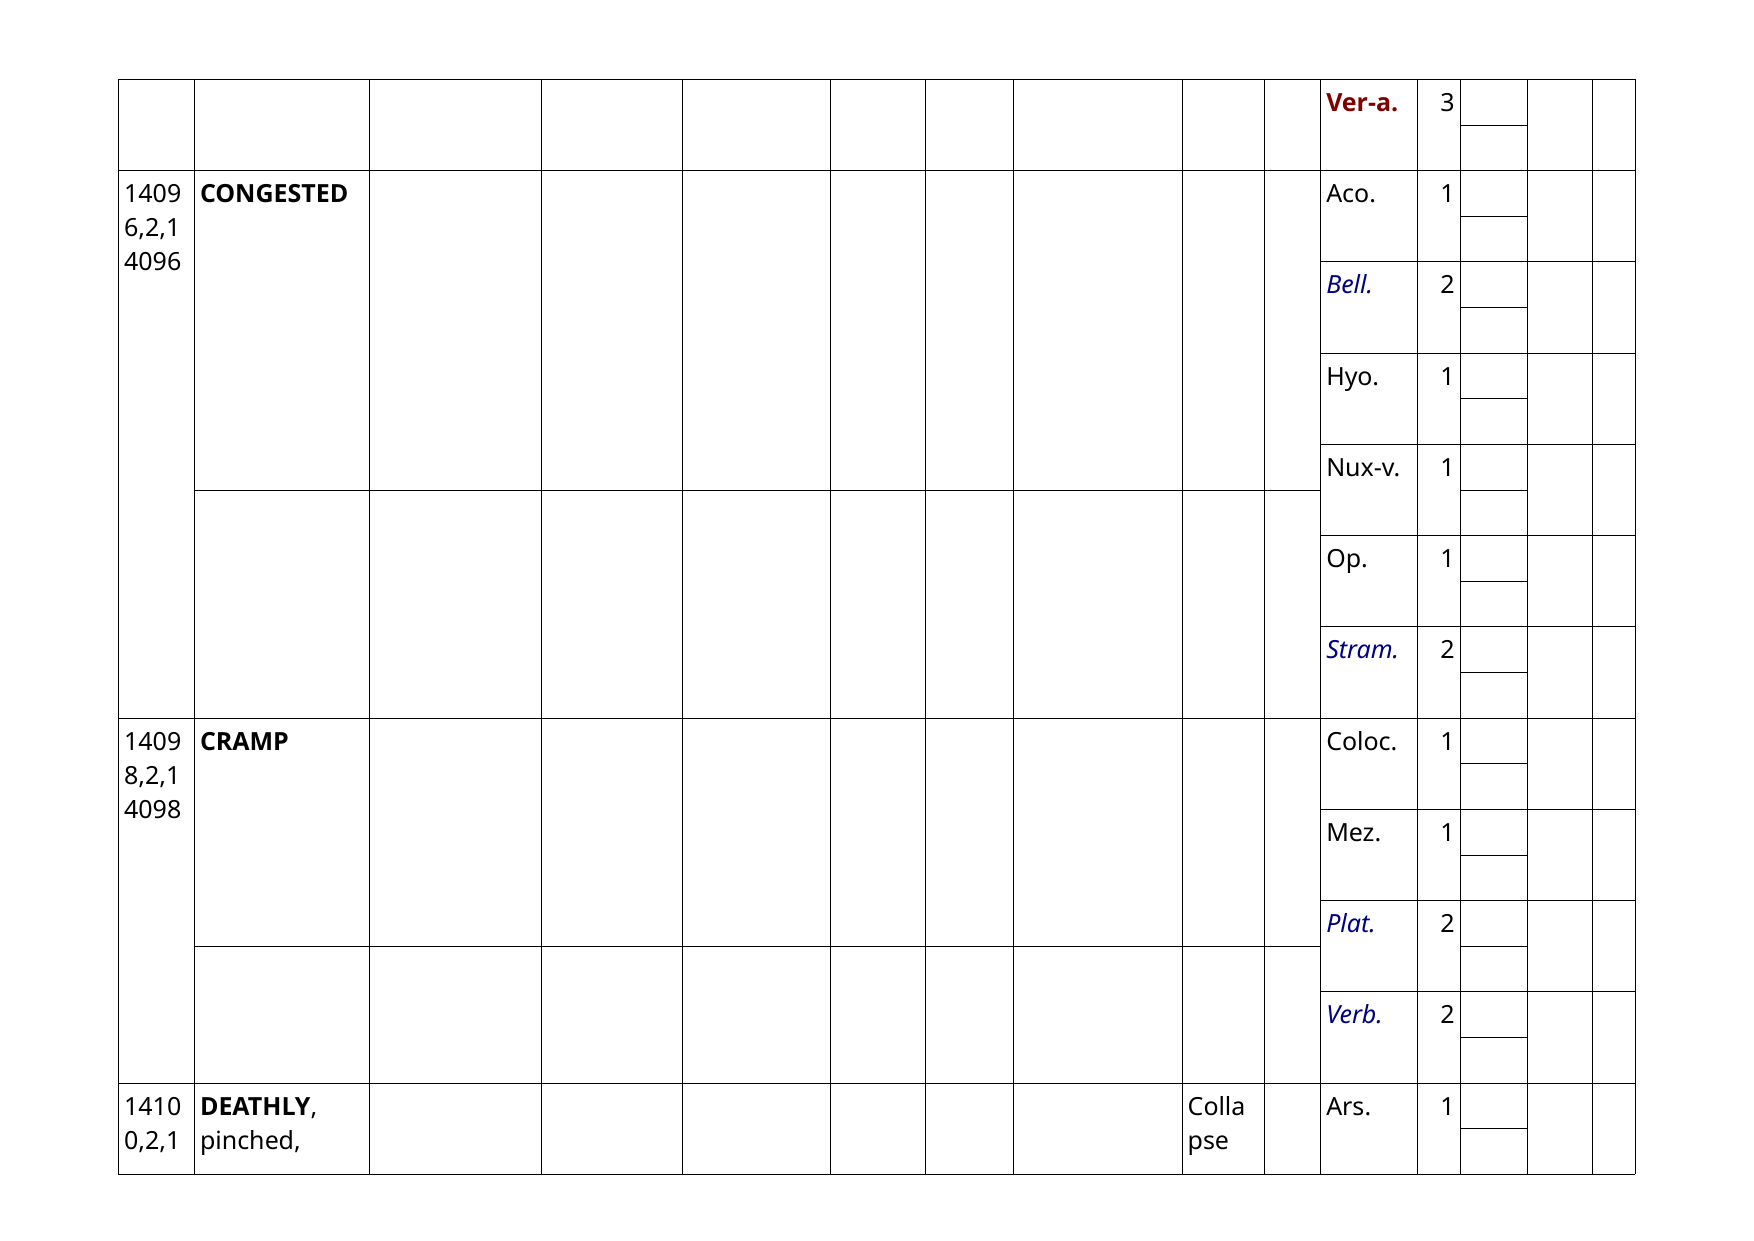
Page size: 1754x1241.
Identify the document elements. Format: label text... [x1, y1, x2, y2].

table_cell [1593, 719, 1635, 809]
table_cell 2 [1418, 901, 1460, 991]
table_cell [1014, 80, 1182, 170]
table_cell [1528, 445, 1592, 535]
table_cell Ars. [1321, 1084, 1417, 1174]
table_cell [1593, 171, 1635, 261]
table_cell [831, 491, 925, 718]
table_cell [683, 491, 830, 718]
table_cell 2 [1418, 262, 1460, 353]
table_cell [1461, 764, 1527, 809]
table_cell [1461, 536, 1527, 581]
table_cell [542, 171, 682, 489]
table_cell [1183, 719, 1264, 946]
table_cell Collapse [1183, 1084, 1264, 1174]
table_cell [542, 1084, 682, 1174]
table_cell [1014, 947, 1182, 1083]
table_cell [1014, 491, 1182, 718]
table_cell [1461, 1038, 1527, 1083]
table_cell [926, 947, 1013, 1083]
table_cell [926, 491, 1013, 718]
table_cell [1528, 992, 1592, 1083]
table_cell [831, 719, 925, 946]
table_cell Verb. [1321, 992, 1417, 1083]
table_cell [1461, 810, 1527, 854]
table_cell Hyo. [1321, 354, 1417, 444]
table_cell Bell. [1321, 262, 1417, 353]
table_cell [1183, 171, 1264, 489]
table_cell [683, 719, 830, 946]
table_cell [1461, 856, 1527, 900]
table_cell [1528, 536, 1592, 626]
table_cell [1461, 627, 1527, 672]
table_cell Ver-a. [1321, 80, 1417, 170]
table_cell [542, 80, 682, 170]
table_cell deathly, pinched, [195, 1084, 369, 1174]
table_cell [1593, 1084, 1635, 1174]
table_cell [195, 491, 369, 718]
table_cell [1528, 719, 1592, 809]
table_cell Nux-v. [1321, 445, 1417, 535]
table_cell [683, 171, 830, 489]
table_cell [1461, 354, 1527, 398]
table_cell [683, 947, 830, 1083]
table_cell [542, 947, 682, 1083]
table_cell [1461, 217, 1527, 261]
table_cell [1461, 445, 1527, 489]
table_cell [1528, 262, 1592, 353]
table_cell [1183, 80, 1264, 170]
table_cell [1265, 947, 1320, 1083]
table_cell [1528, 810, 1592, 900]
table_cell [195, 947, 369, 1083]
table_cell [1593, 901, 1635, 991]
table_cell [542, 719, 682, 946]
table_cell [1461, 308, 1527, 353]
table_cell [1461, 719, 1527, 763]
table_cell cramp [195, 719, 369, 946]
table_cell [1528, 354, 1592, 444]
table_cell [1593, 445, 1635, 535]
table_cell [370, 80, 541, 170]
table_cell [1461, 171, 1527, 216]
table_cell Coloc. [1321, 719, 1417, 809]
table_cell [1593, 354, 1635, 444]
table_cell [542, 491, 682, 718]
table_cell [1265, 1084, 1320, 1174]
table_cell [370, 719, 541, 946]
table_cell [370, 171, 541, 489]
table_cell [1593, 992, 1635, 1083]
table_cell [1593, 810, 1635, 900]
table_cell [1593, 80, 1635, 170]
table_cell [926, 80, 1013, 170]
table_cell [1461, 901, 1527, 946]
table_cell [370, 1084, 541, 1174]
table_cell 3 [1418, 80, 1460, 170]
table_cell [1528, 171, 1592, 261]
table_cell [1593, 536, 1635, 626]
table_cell [926, 719, 1013, 946]
table_cell 2 [1418, 992, 1460, 1083]
table_cell Op. [1321, 536, 1417, 626]
table_cell [1265, 171, 1320, 489]
table_cell 1 [1418, 354, 1460, 444]
table_cell [1461, 262, 1527, 307]
table_cell Plat. [1321, 901, 1417, 991]
table_cell [370, 491, 541, 718]
table_cell [1265, 719, 1320, 946]
table_cell [1183, 491, 1264, 718]
table_cell 1 [1418, 719, 1460, 809]
table_cell [1014, 171, 1182, 489]
table_cell [831, 1084, 925, 1174]
table_cell [1528, 1084, 1592, 1174]
table_cell [1461, 1129, 1527, 1174]
table_cell [195, 80, 369, 170]
table_cell [1461, 126, 1527, 170]
table_cell [1593, 262, 1635, 353]
table_cell [1528, 627, 1592, 718]
table_cell 1 [1418, 536, 1460, 626]
table_cell [831, 80, 925, 170]
table_cell [1593, 627, 1635, 718]
table_cell 2 [1418, 627, 1460, 718]
table_cell [1461, 582, 1527, 626]
table_cell 1 [1418, 1084, 1460, 1174]
table_cell [1461, 491, 1527, 535]
table_cell congested [195, 171, 369, 489]
table_cell [683, 1084, 830, 1174]
table_cell 1 [1418, 171, 1460, 261]
table_cell [1461, 947, 1527, 991]
table_cell 1 [1418, 445, 1460, 535]
table_cell [1265, 491, 1320, 718]
table_cell [1461, 1084, 1527, 1128]
table_cell [831, 171, 925, 489]
table_cell [1528, 80, 1592, 170]
table_cell [683, 80, 830, 170]
table_cell [1461, 80, 1527, 124]
table_cell [1183, 947, 1264, 1083]
table_cell 14098,2,14098 [119, 719, 194, 1083]
table_cell [1461, 399, 1527, 444]
table_cell 1 [1418, 810, 1460, 900]
table_cell [1528, 901, 1592, 991]
table_cell [1014, 1084, 1182, 1174]
table_cell [831, 947, 925, 1083]
table_cell [119, 80, 194, 170]
table_cell [1461, 992, 1527, 1037]
table_cell Stram. [1321, 627, 1417, 718]
table_cell 14100,2,1 [119, 1084, 194, 1174]
table_cell [1265, 80, 1320, 170]
table_cell 14096,2,14096 [119, 171, 194, 718]
table_cell [1461, 673, 1527, 718]
table_cell [926, 1084, 1013, 1174]
table_cell [370, 947, 541, 1083]
table_cell [926, 171, 1013, 489]
table_cell Aco. [1321, 171, 1417, 261]
table_cell [1014, 719, 1182, 946]
table_cell Mez. [1321, 810, 1417, 900]
